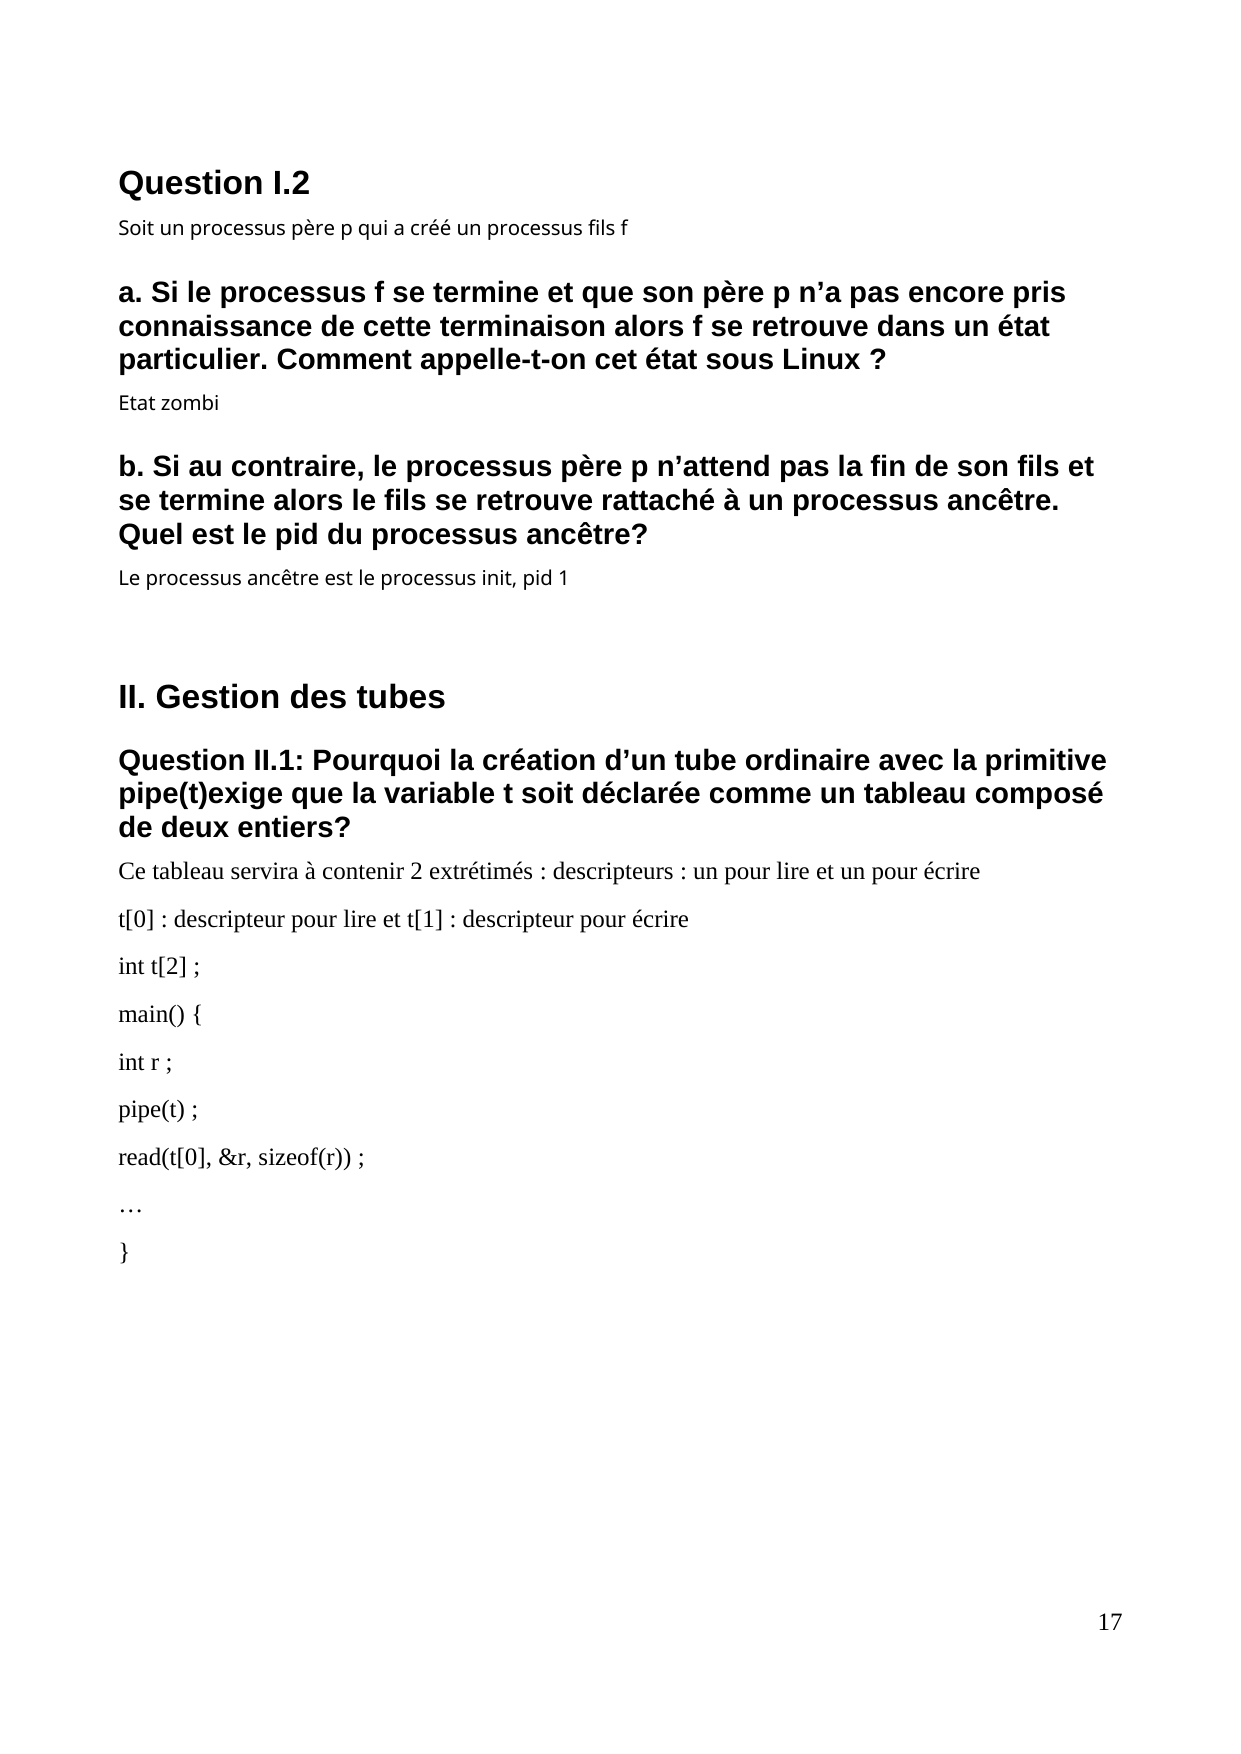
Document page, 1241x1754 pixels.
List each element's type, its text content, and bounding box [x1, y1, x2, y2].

text int t[2] ; [118, 951, 1122, 980]
subtitle Question I.2 [118, 163, 1122, 201]
text } [118, 1237, 1122, 1266]
text main() { [118, 999, 1122, 1028]
text Soit un processus père p qui a créé un processus fils f [118, 214, 1122, 241]
text t[0] : descripteur pour lire et t[1] : descripteur pour écrire [118, 904, 1122, 932]
text … [118, 1189, 1122, 1218]
text int r ; [118, 1047, 1122, 1075]
text Etat zombi [118, 388, 1122, 416]
text pipe(t) ; [118, 1094, 1122, 1123]
subtitle b. Si au contraire, le processus père p n’attend pas la fin de son fils et se termine alors le fils se retrouve rattaché à un processus ancêtre. Quel est le pid du processus ancêtre? [118, 449, 1122, 551]
subtitle II. Gestion des tubes [118, 677, 1122, 715]
subtitle a. Si le processus f se termine et que son père p n’a pas encore pris connaissance de cette terminaison alors f se retrouve dans un état particulier. Comment appelle-t-on cet état sous Linux ? [118, 275, 1122, 376]
text read(t[0], &r, sizeof(r)) ; [118, 1142, 1122, 1171]
text Le processus ancêtre est le processus init, pid 1 [118, 563, 1122, 591]
subtitle Question II.1: Pourquoi la création d’un tube ordinaire avec la primitive pipe(t)exige que la variable t soit déclarée comme un tableau composé de deux entiers? [118, 742, 1122, 844]
text Ce tableau servira à contenir 2 extrétimés : descripteurs : un pour lire et un pour écrire [118, 856, 1122, 885]
